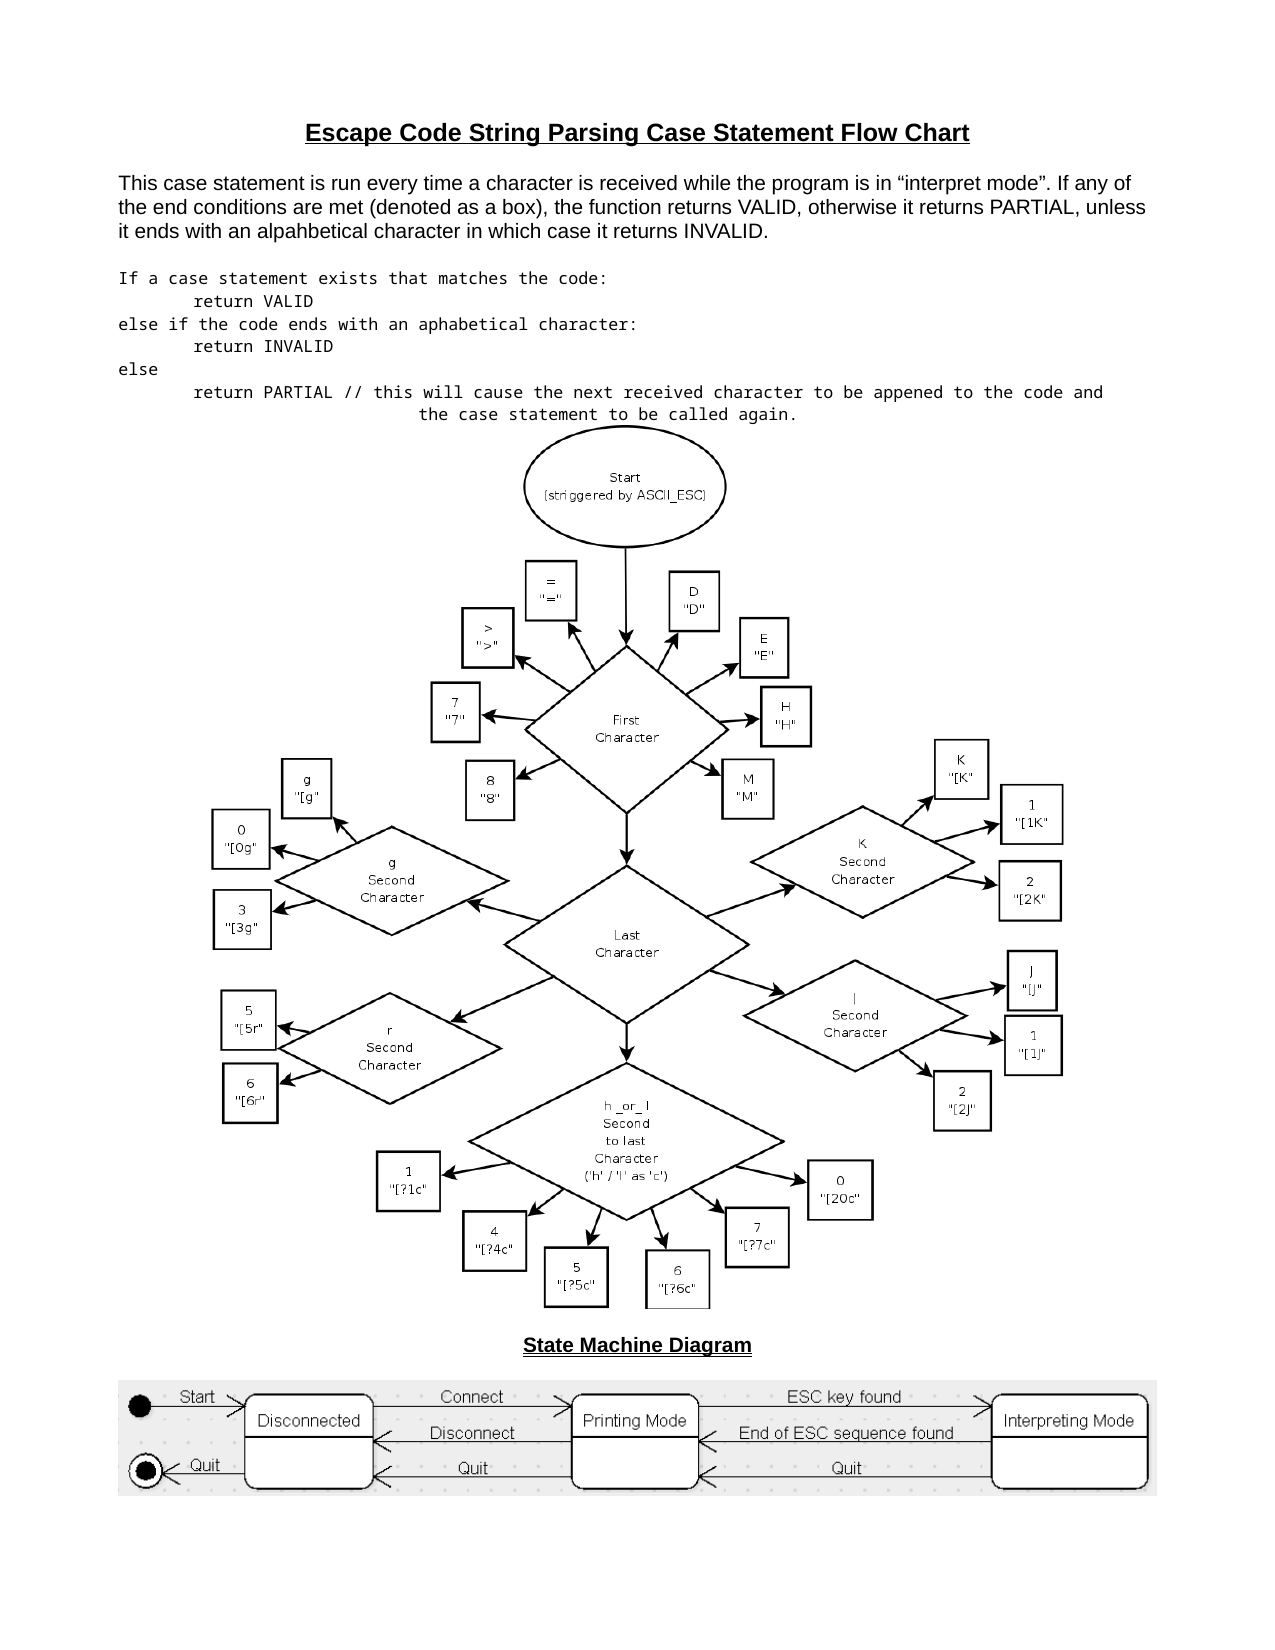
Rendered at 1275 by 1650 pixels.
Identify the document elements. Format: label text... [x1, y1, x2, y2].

text This case statement is run every time a character is received while the program is in “interpret mode”. If any of the end conditions are met (denoted as a box), the function returns VALID, otherwise it returns PARTIAL, unless it ends with an alpahbetical character in which case it returns INVALID. [118, 171, 1157, 243]
text State Machine Diagram [118, 1333, 1157, 1357]
text If a case statement exists that matches the code: [118, 267, 1157, 289]
text return PARTIAL // this will cause the next received character to be appened to the code and [118, 380, 1157, 403]
picture [211, 425, 1064, 1309]
text return INVALID [118, 335, 1157, 358]
text else if the code ends with an aphabetical character: [118, 312, 1157, 335]
text else [118, 358, 1157, 380]
picture [118, 1380, 1157, 1496]
text return VALID [118, 289, 1157, 312]
text the case statement to be called again. [118, 403, 1157, 426]
text Escape Code String Parsing Case Statement Flow Chart [118, 118, 1157, 147]
